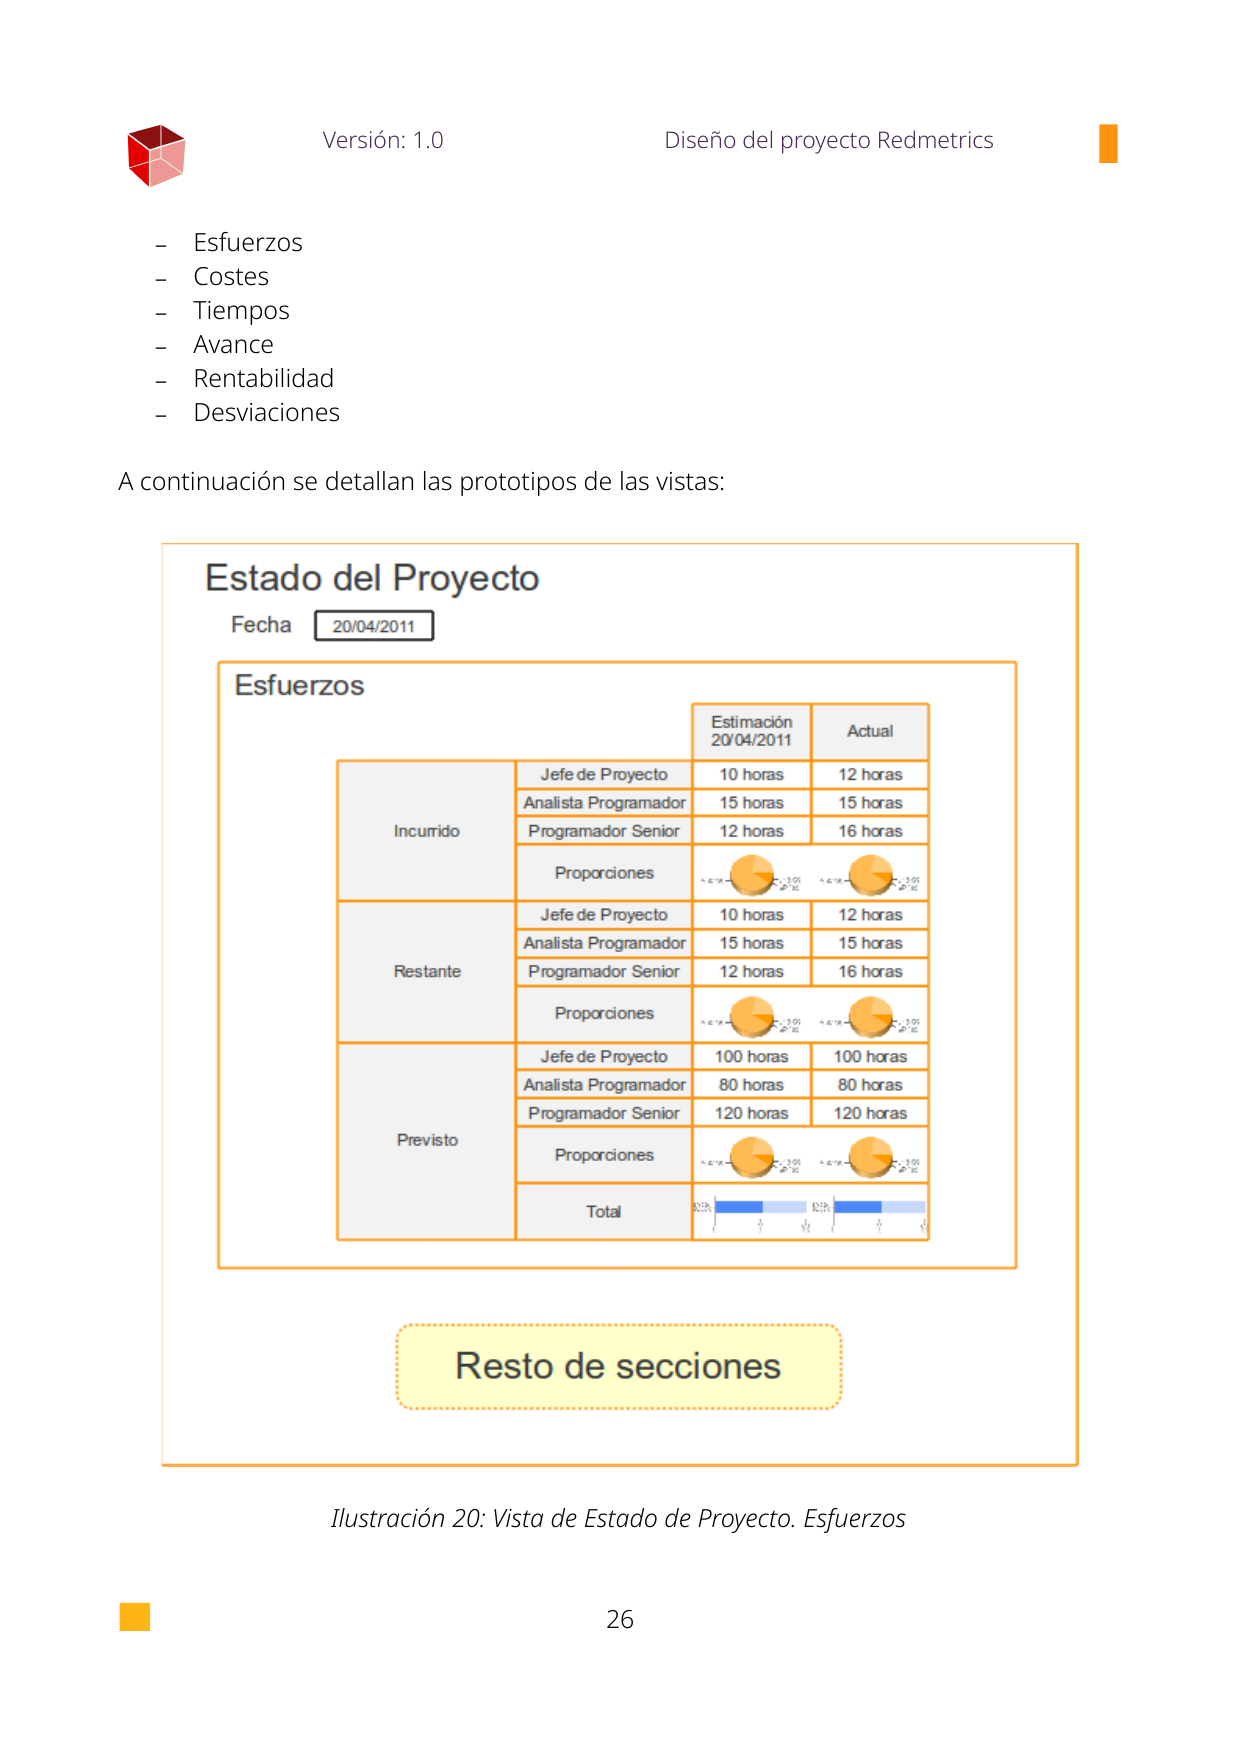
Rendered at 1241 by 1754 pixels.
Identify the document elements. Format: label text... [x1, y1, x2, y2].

list Costes [156, 259, 1122, 293]
list Desviaciones [156, 395, 1122, 429]
text Ilustración 20: Vista de Estado de Proyecto. Esfuerzos [162, 1467, 1079, 1535]
list Rentabilidad [156, 361, 1122, 395]
list Esfuerzos [156, 225, 1122, 259]
list Avance [156, 327, 1122, 361]
picture [123, 123, 189, 189]
text A continuación se detallan las prototipos de las vistas: [118, 463, 1122, 531]
picture [161, 543, 1079, 1467]
list Tiempos [156, 293, 1122, 327]
